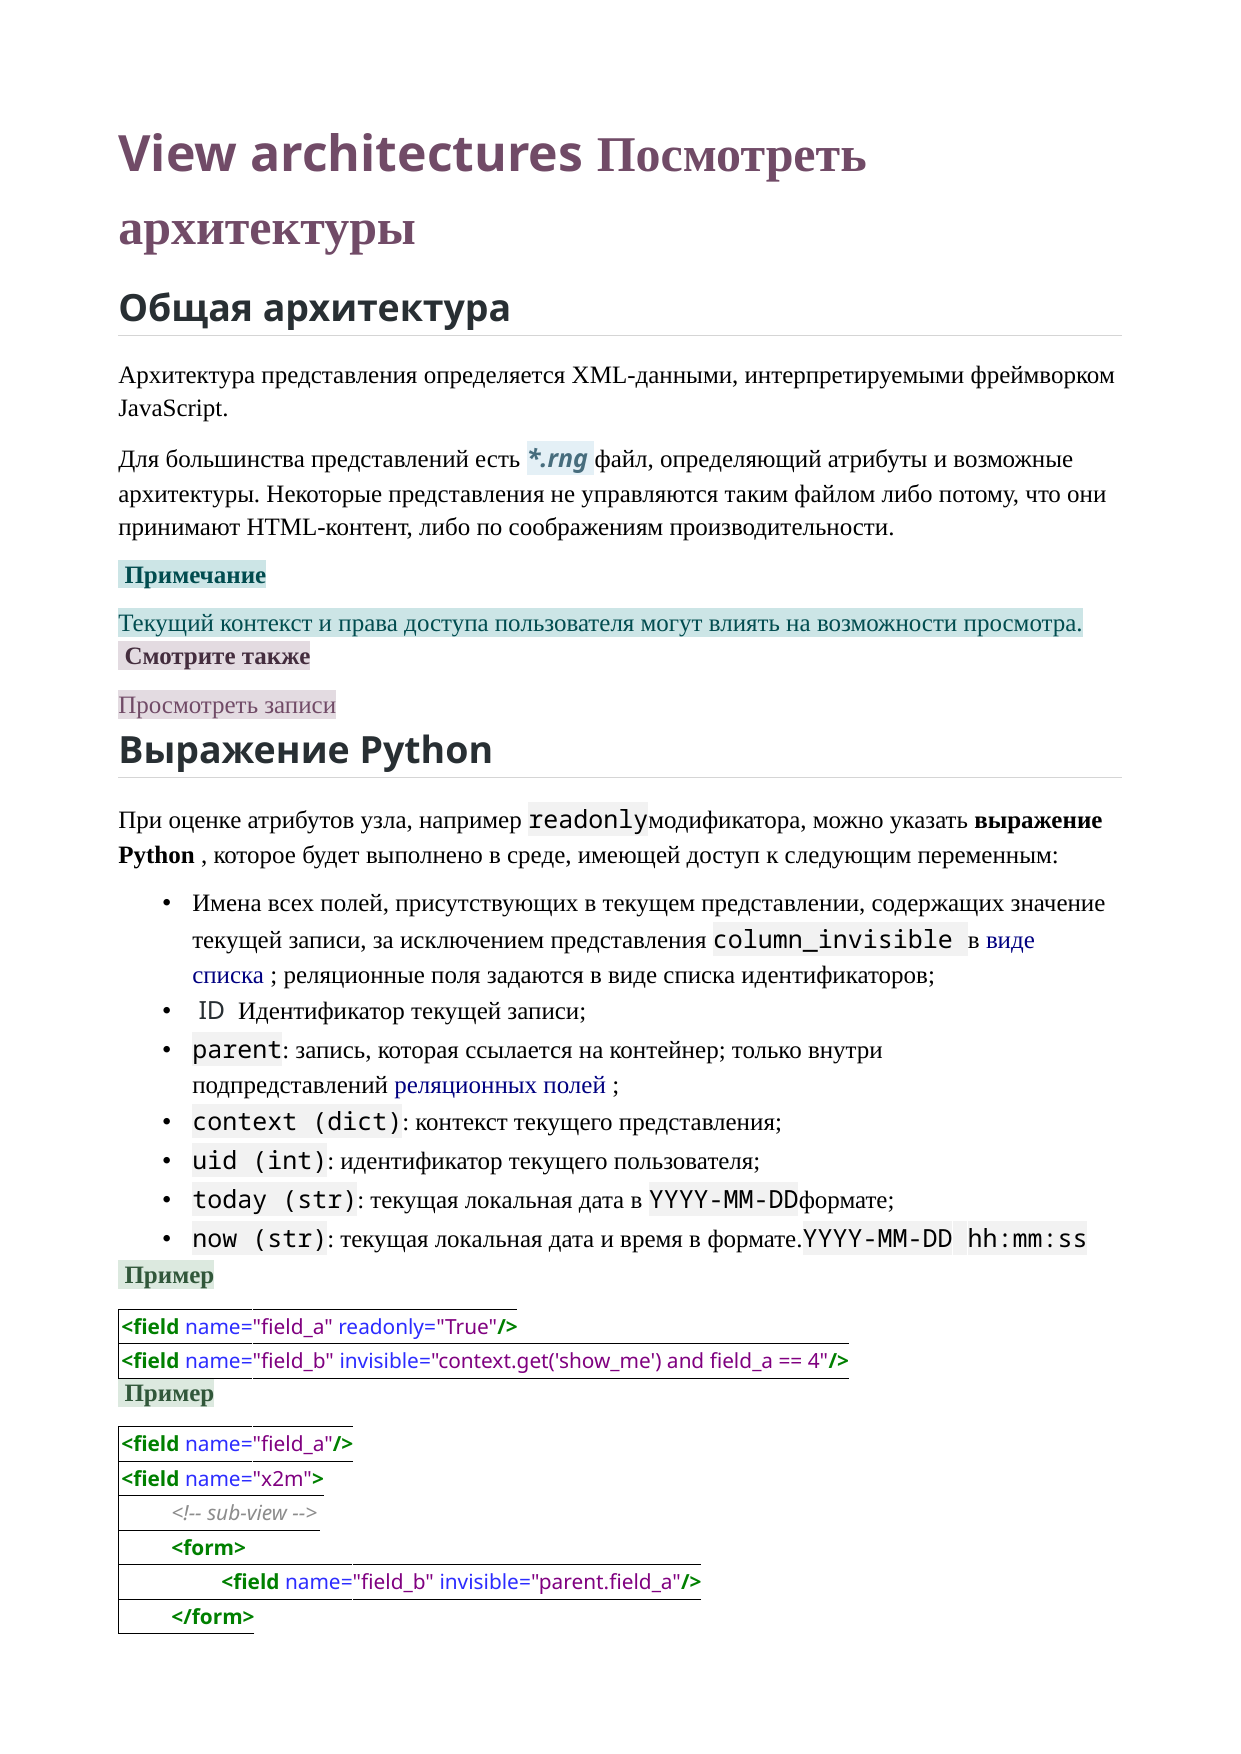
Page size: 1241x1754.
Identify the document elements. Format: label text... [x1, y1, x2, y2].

text Просмотреть записи [118, 690, 1122, 719]
text <field name="field_a"/> [119, 1426, 1122, 1461]
list ID Идентификатор текущей записи; [162, 993, 1122, 1027]
list parent: запись, которая ссылается на контейнер; только внутри подпредставлений реляционных полей ; [162, 1032, 1122, 1099]
text <field name="field_b" invisible="parent.field_a"/> [119, 1564, 1122, 1599]
text Для большинства представлений есть *.rng файл, определяющий атрибуты и возможные архитектуры. Некоторые представления не управляются таким файлом либо потому, что они принимают HTML-контент, либо по соображениям производительности. [118, 441, 1122, 541]
list now (str): текущая локальная дата и время в формате.YYYY-MM-DD hh:mm:ss [162, 1221, 1122, 1255]
text Пример [118, 1378, 1122, 1407]
text При оценке атрибутов узла, например readonlyмодификатора, можно указать выражение Python , которое будет выполнено в среде, имеющей доступ к следующим переменным: [118, 802, 1122, 869]
text <!-- sub-view --> [119, 1495, 1122, 1530]
text <field name="field_b" invisible="context.get('show_me') and field_a == 4"/> [119, 1343, 1122, 1378]
text Пример [118, 1260, 1122, 1289]
text Архитектура представления определяется XML-данными, интерпретируемыми фреймворком JavaScript. [118, 360, 1122, 422]
text <field name="field_a" readonly="True"/> [119, 1309, 1122, 1343]
subtitle Общая архитектура [118, 281, 1122, 335]
text <field name="x2m"> [119, 1461, 1122, 1495]
subtitle Выражение Python [118, 723, 1122, 777]
text <form> [119, 1530, 1122, 1564]
list context (dict): контекст текущего представления; [162, 1103, 1122, 1138]
text Смотрите также [118, 641, 1122, 670]
text Текущий контекст и права доступа пользователя могут влиять на возможности просмотра. [118, 608, 1122, 637]
text Примечание [118, 560, 1122, 588]
text </form> [119, 1599, 1122, 1633]
list uid (int): идентификатор текущего пользователя; [162, 1143, 1122, 1177]
list today (str): текущая локальная дата в YYYY-MM-DDформате; [162, 1182, 1122, 1216]
subtitle View architectures Посмотреть архитектуры [118, 118, 1122, 255]
list Имена всех полей, присутствующих в текущем представлении, содержащих значение текущей записи, за исключением представления column_invisible в виде списка ; реляционные поля задаются в виде списка идентификаторов; [162, 888, 1122, 989]
